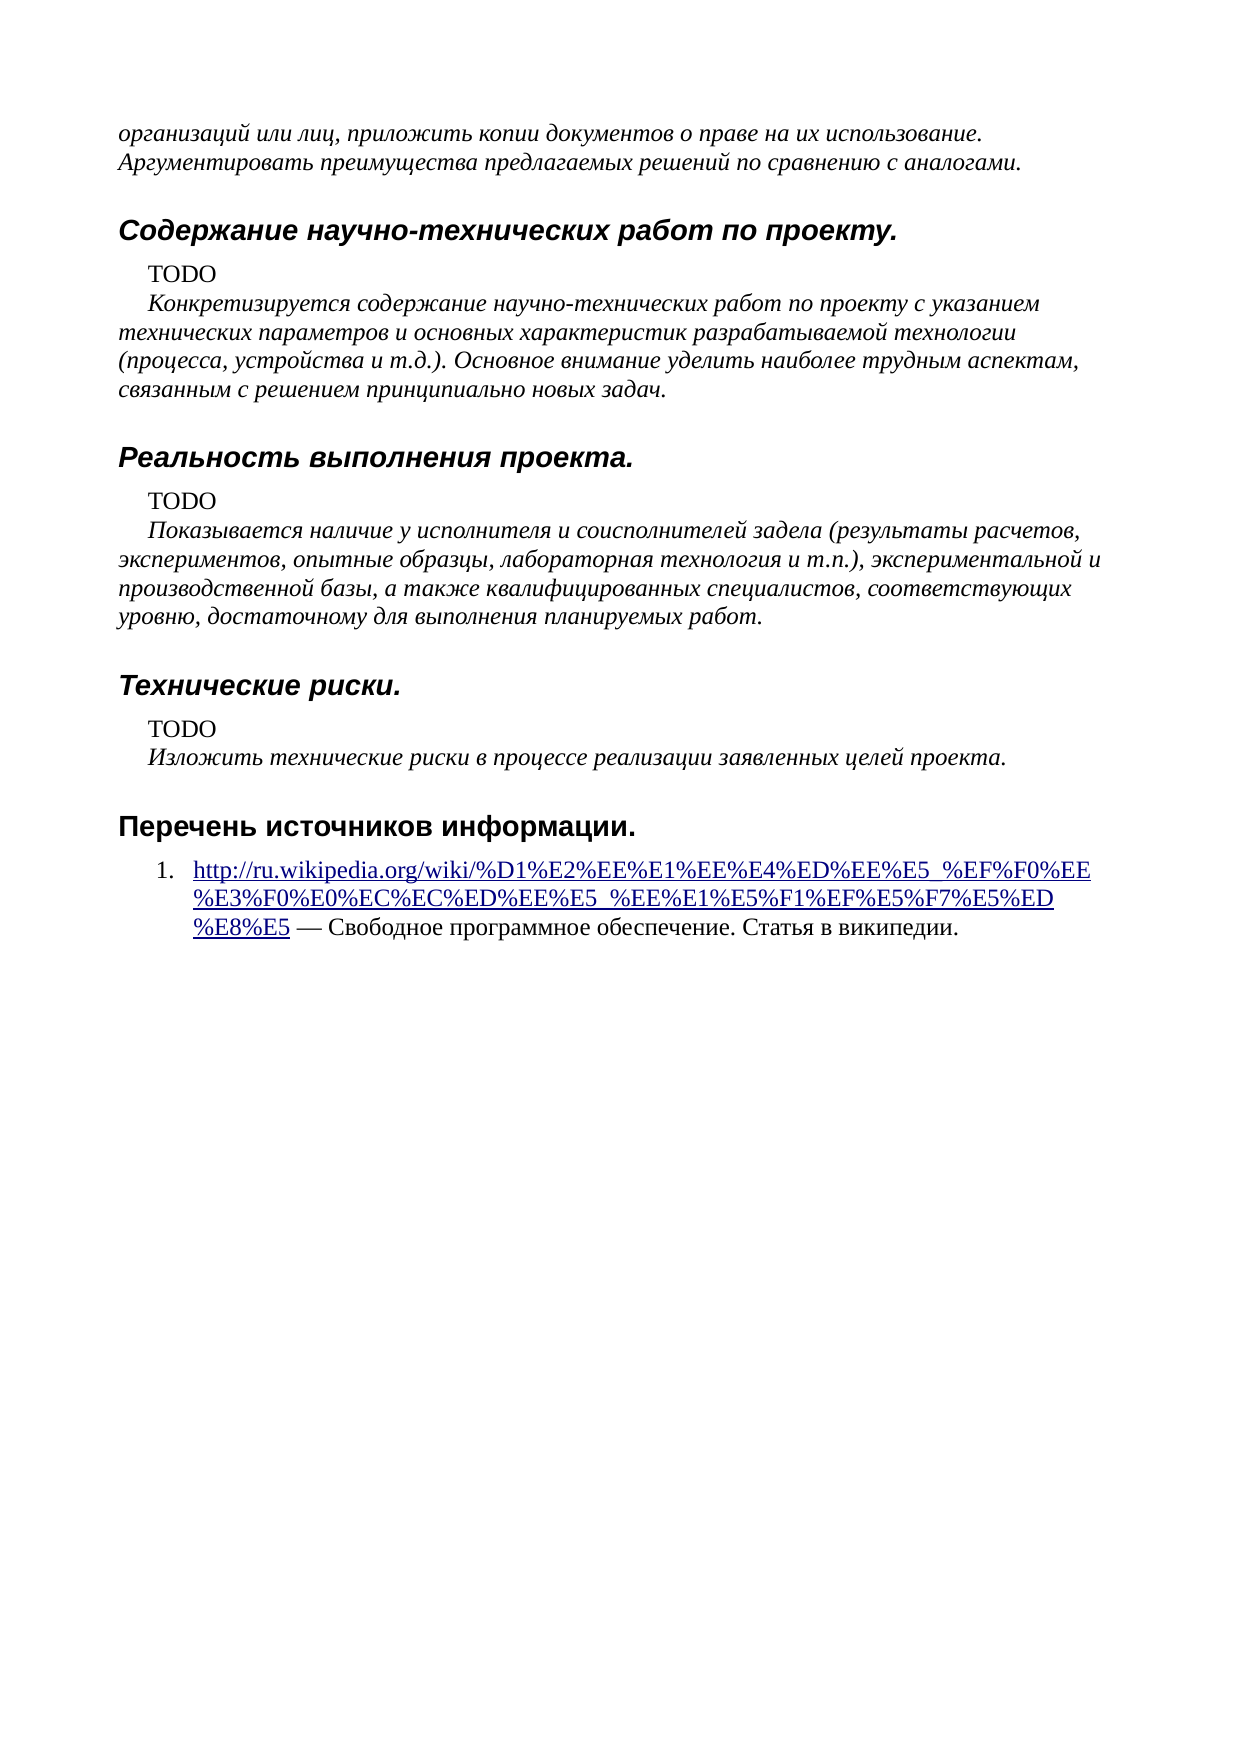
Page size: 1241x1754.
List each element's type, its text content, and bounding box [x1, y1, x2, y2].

text Показывается наличие у исполнителя и соисполнителей задела (результаты расчетов, экспериментов, опытные образцы, лабораторная технология и т.п.), экспериментальной и производственной базы, а также квалифицированных специалистов, соответствующих уровню, достаточному для выполнения планируемых работ. [118, 515, 1122, 630]
subtitle Содержание научно-технических работ по проекту. [118, 213, 1122, 247]
list http://ru.wikipedia.org/wiki/%D1%E2%EE%E1%EE%E4%ED%EE%E5_%EF%F0%EE%E3%F0%E0%EC%EC%ED%EE%E5_%EE%E1%E5%F1%EF%E5%F7%E5%ED%E8%E5 — Свободное программное обеспечение. Статья в википедии. [156, 855, 1122, 941]
text TODO [118, 714, 1122, 742]
text организаций или лиц, приложить копии документов о праве на их использование. Аргументировать преимущества предлагаемых решений по сравнению с аналогами. [118, 118, 1122, 176]
subtitle Реальность выполнения проекта. [118, 440, 1122, 474]
subtitle Перечень источников информации. [118, 809, 1122, 842]
subtitle Технические риски. [118, 668, 1122, 701]
text TODO [118, 486, 1122, 515]
text Изложить технические риски в процессе реализации заявленных целей проекта. [118, 742, 1122, 771]
text TODO [118, 259, 1122, 288]
text Конкретизируется содержание научно-технических работ по проекту с указанием технических параметров и основных характеристик разрабатываемой технологии (процесса, устройства и т.д.). Основное внимание уделить наиболее трудным аспектам, связанным с решением принципиально новых задач. [118, 288, 1122, 403]
